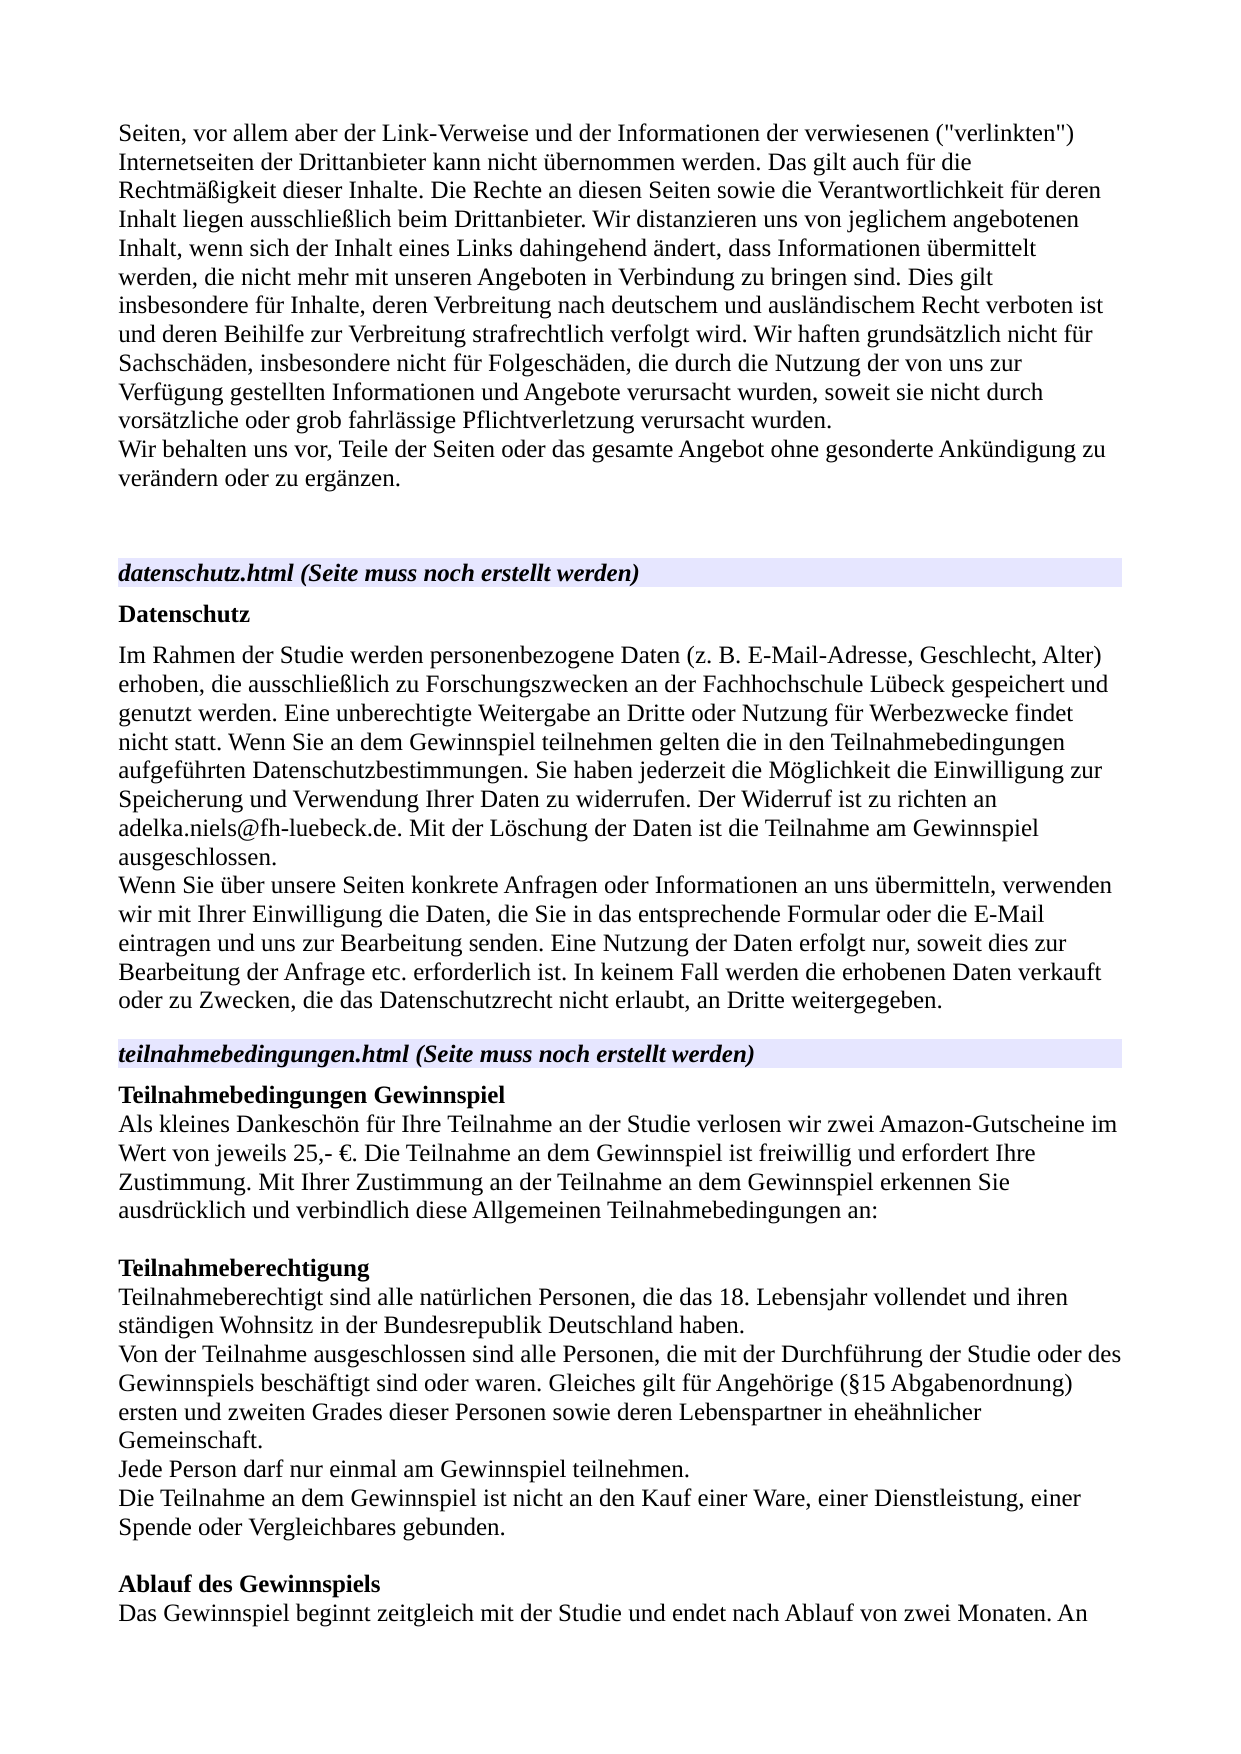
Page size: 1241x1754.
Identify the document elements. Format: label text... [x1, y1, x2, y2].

text Datenschutz [118, 599, 1122, 628]
text Die Teilnahme an dem Gewinnspiel ist nicht an den Kauf einer Ware, einer Dienstleistung, einer Spende oder Vergleichbares gebunden. [118, 1483, 1122, 1541]
text Teilnahmebedingungen Gewinnspiel [118, 1081, 1122, 1109]
text Als kleines Dankeschön für Ihre Teilnahme an der Studie verlosen wir zwei Amazon-Gutscheine im Wert von jeweils 25,- €. Die Teilnahme an dem Gewinnspiel ist freiwillig und erfordert Ihre Zustimmung. Mit Ihrer Zustimmung an der Teilnahme an dem Gewinnspiel erkennen Sie ausdrücklich und verbindlich diese Allgemeinen Teilnahmebedingungen an: [118, 1109, 1122, 1224]
text Seiten, vor allem aber der Link-Verweise und der Informationen der verwiesenen ("verlinkten") Internetseiten der Drittanbieter kann nicht übernommen werden. Das gilt auch für die Rechtmäßigkeit dieser Inhalte. Die Rechte an diesen Seiten sowie die Verantwortlichkeit für deren Inhalt liegen ausschließlich beim Drittanbieter. Wir distanzieren uns von jeglichem angebotenen Inhalt, wenn sich der Inhalt eines Links dahingehend ändert, dass Informationen übermittelt werden, die nicht mehr mit unseren Angeboten in Verbindung zu bringen sind. Dies gilt insbesondere für Inhalte, deren Verbreitung nach deutschem und ausländischem Recht verboten ist und deren Beihilfe zur Verbreitung strafrechtlich verfolgt wird. Wir haften grundsätzlich nicht für Sachschäden, insbesondere nicht für Folgeschäden, die durch die Nutzung der von uns zur Verfügung gestellten Informationen und Angebote verursacht wurden, soweit sie nicht durch vorsätzliche oder grob fahrlässige Pflichtverletzung verursacht wurden. Wir behalten uns vor, Teile der Seiten oder das gesamte Angebot ohne gesonderte Ankündigung zu verändern oder zu ergänzen. [118, 118, 1122, 492]
subtitle datenschutz.html (Seite muss noch erstellt werden) [118, 558, 1122, 587]
text Wenn Sie über unsere Seiten konkrete Anfragen oder Informationen an uns übermitteln, verwenden wir mit Ihrer Einwilligung die Daten, die Sie in das entsprechende Formular oder die E-Mail eintragen und uns zur Bearbeitung senden. Eine Nutzung der Daten erfolgt nur, soweit dies zur Bearbeitung der Anfrage etc. erforderlich ist. In keinem Fall werden die erhobenen Daten verkauft oder zu Zwecken, die das Datenschutzrecht nicht erlaubt, an Dritte weitergegeben. [118, 871, 1122, 1014]
text Jede Person darf nur einmal am Gewinnspiel teilnehmen. [118, 1454, 1122, 1483]
text Ablauf des Gewinnspiels [118, 1569, 1122, 1598]
text Im Rahmen der Studie werden personenbezogene Daten (z. B. E-Mail-Adresse, Geschlecht, Alter) erhoben, die ausschließlich zu Forschungszwecken an der Fachhochschule Lübeck gespeichert und genutzt werden. Eine unberechtigte Weitergabe an Dritte oder Nutzung für Werbezwecke findet nicht statt. Wenn Sie an dem Gewinnspiel teilnehmen gelten die in den Teilnahmebedingungen aufgeführten Datenschutzbestimmungen. Sie haben jederzeit die Möglichkeit die Einwilligung zur Speicherung und Verwendung Ihrer Daten zu widerrufen. Der Widerruf ist zu richten an adelka.niels@fh-luebeck.de. Mit der Löschung der Daten ist die Teilnahme am Gewinnspiel ausgeschlossen. [118, 641, 1122, 871]
subtitle teilnahmebedingungen.html (Seite muss noch erstellt werden) [118, 1039, 1122, 1068]
text Teilnahmeberechtigung [118, 1253, 1122, 1282]
text Das Gewinnspiel beginnt zeitgleich mit der Studie und endet nach Ablauf von zwei Monaten. An [118, 1598, 1122, 1627]
text Teilnahmeberechtigt sind alle natürlichen Personen, die das 18. Lebensjahr vollendet und ihren ständigen Wohnsitz in der Bundesrepublik Deutschland haben. [118, 1282, 1122, 1339]
text Von der Teilnahme ausgeschlossen sind alle Personen, die mit der Durchführung der Studie oder des Gewinnspiels beschäftigt sind oder waren. Gleiches gilt für Angehörige (§15 Abgabenordnung) ersten und zweiten Grades dieser Personen sowie deren Lebenspartner in eheähnlicher Gemeinschaft. [118, 1339, 1122, 1454]
